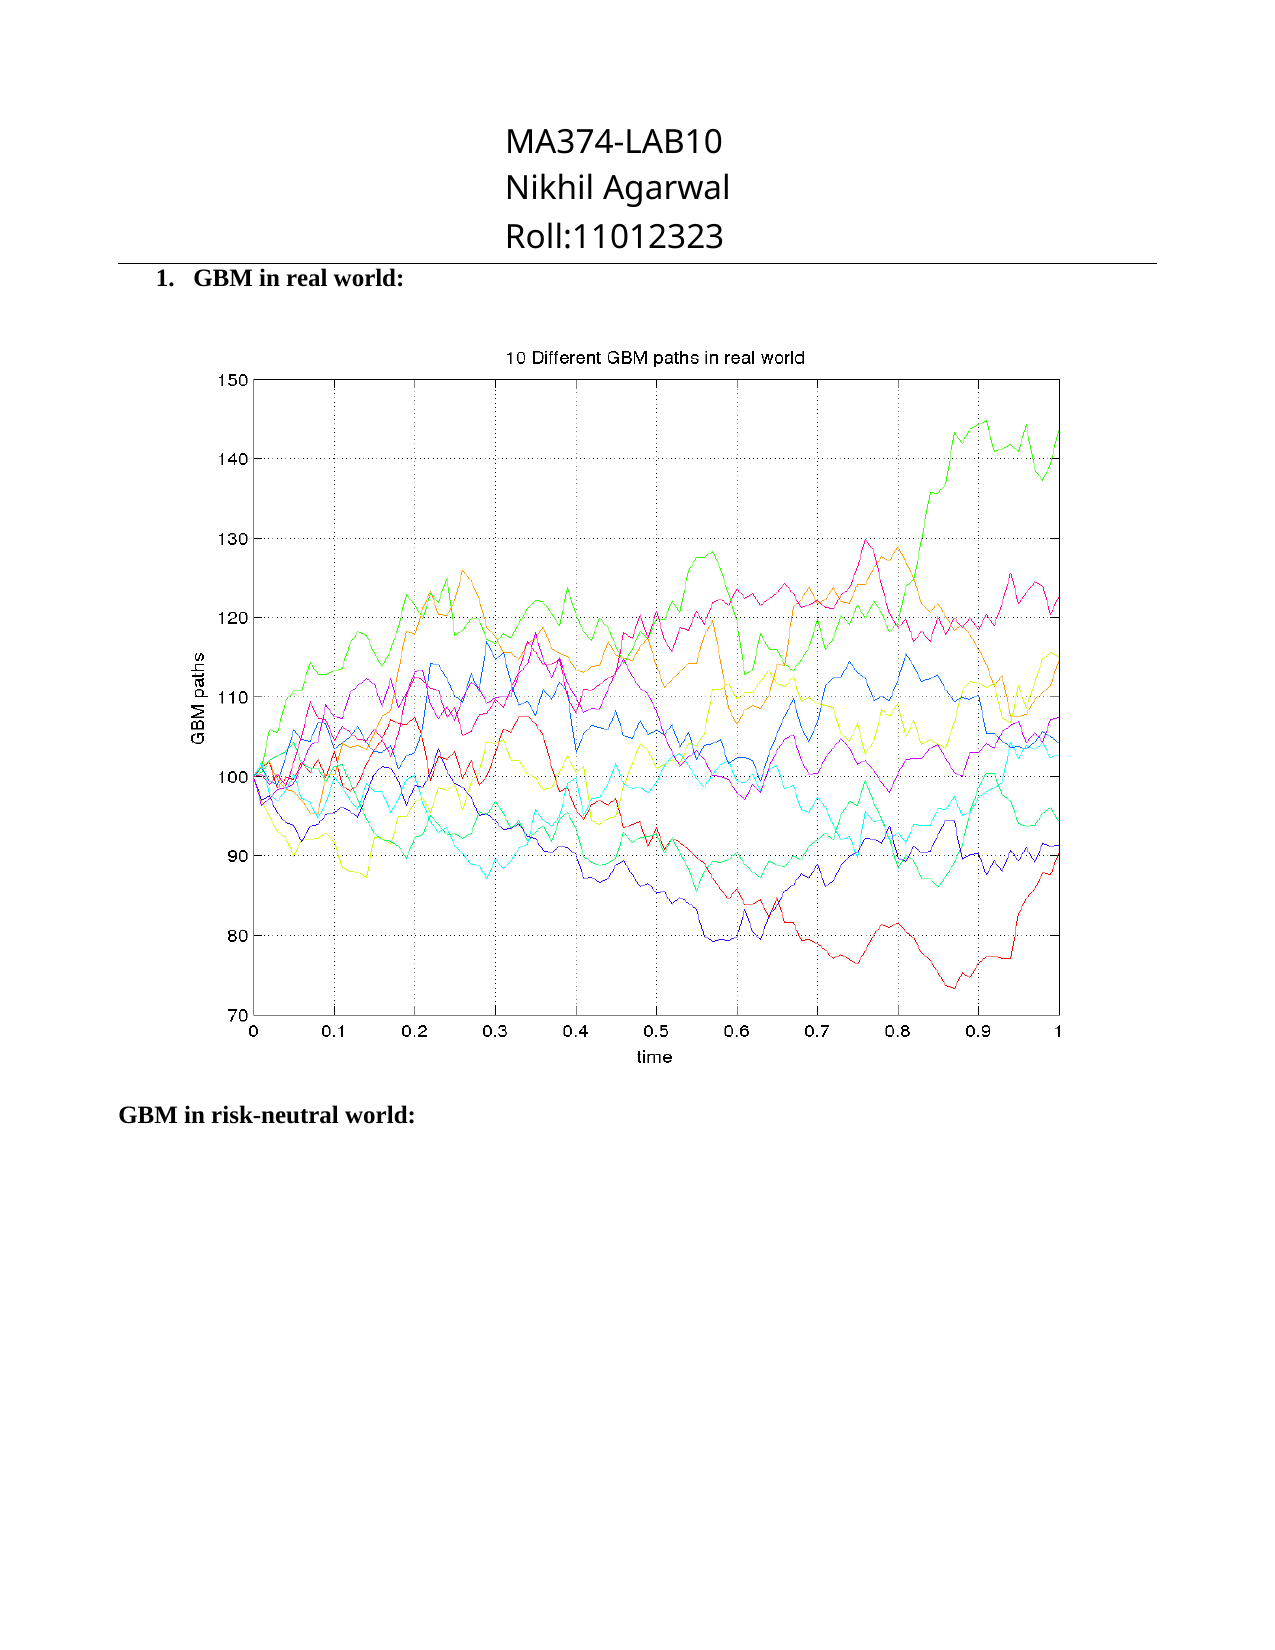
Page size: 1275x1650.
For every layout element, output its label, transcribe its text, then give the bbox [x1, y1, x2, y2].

picture [118, 320, 1157, 1100]
list GBM in real world: [156, 264, 1157, 292]
text MA374-LAB10 [118, 118, 1157, 163]
text Roll:11012323 [118, 209, 1157, 263]
text GBM in risk-neutral world: [118, 1100, 1157, 1128]
text Nikhil Agarwal [118, 163, 1157, 209]
